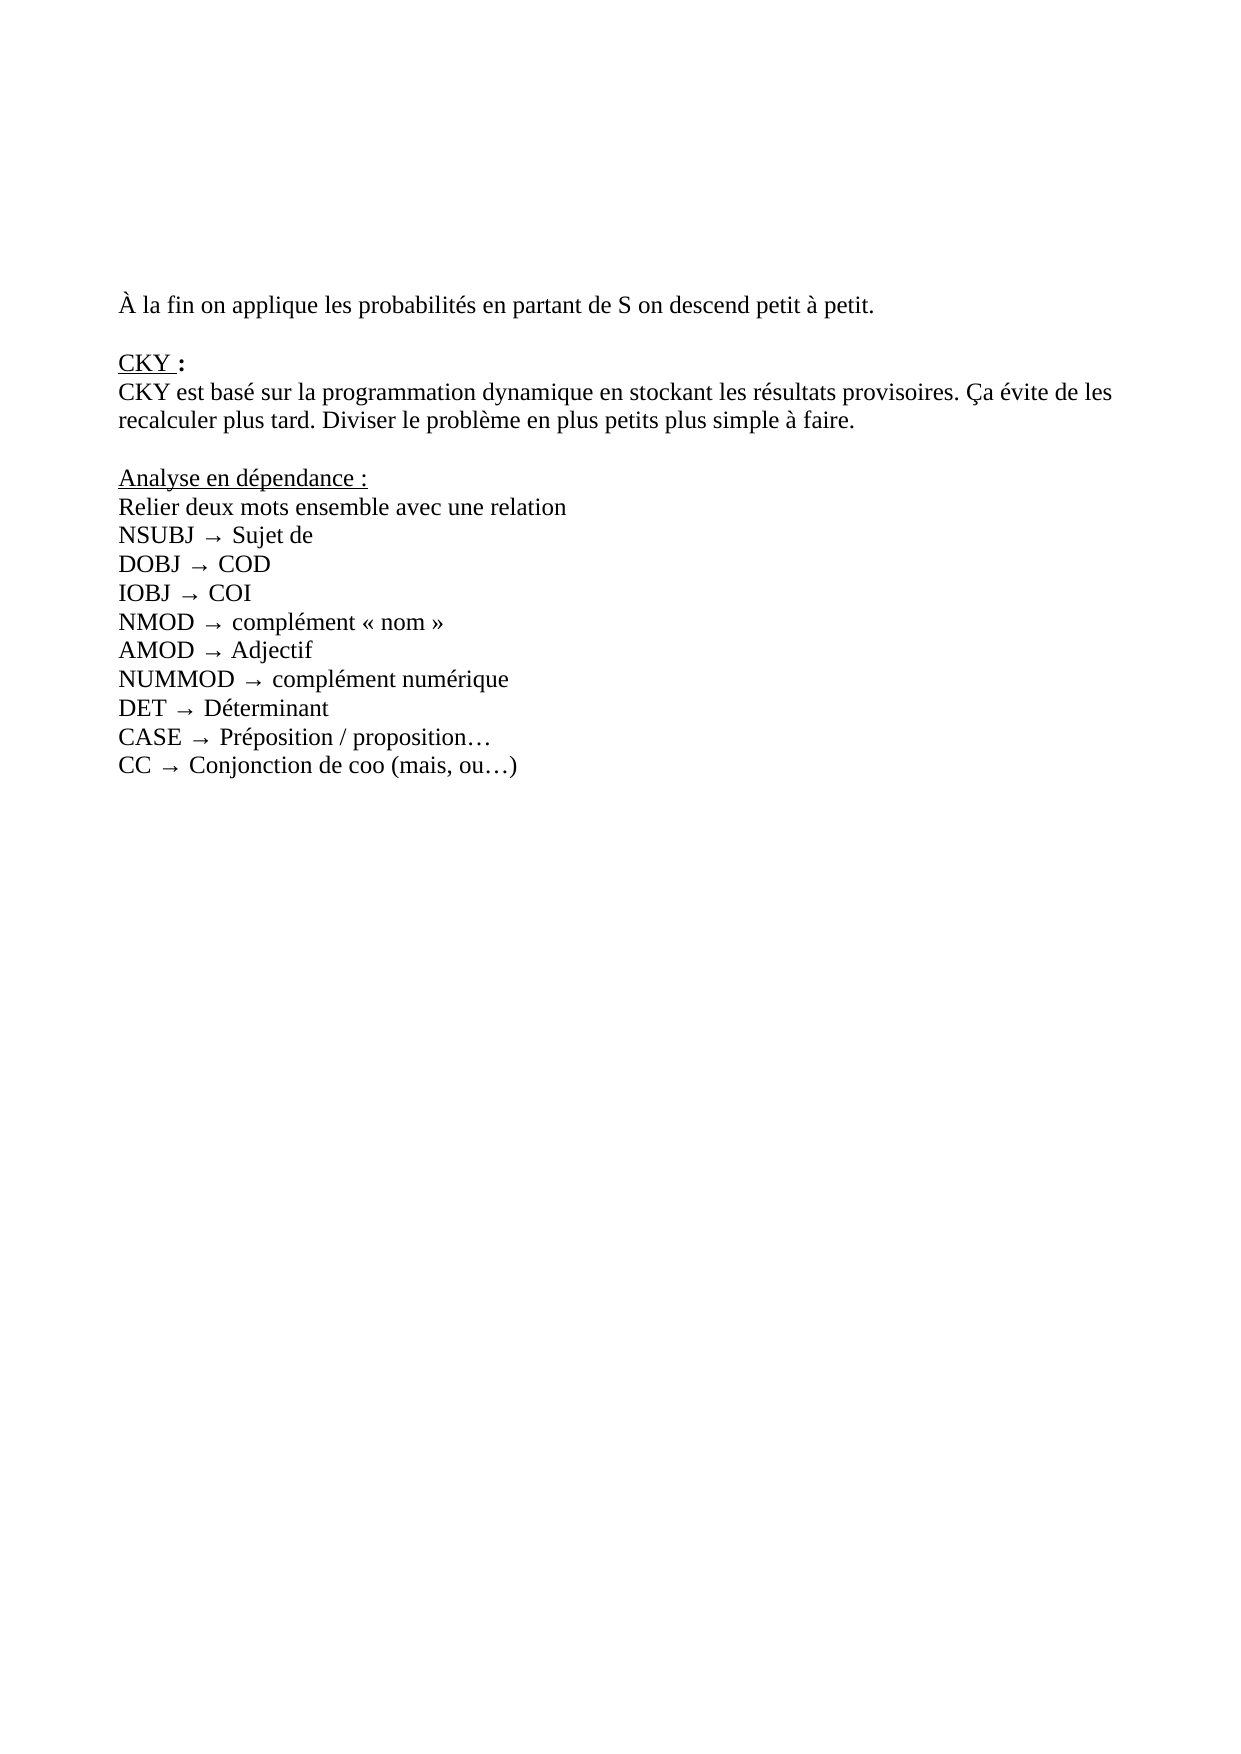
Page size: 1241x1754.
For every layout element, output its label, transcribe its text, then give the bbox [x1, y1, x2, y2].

text DOBJ → COD [118, 549, 1122, 578]
text CKY est basé sur la programmation dynamique en stockant les résultats provisoires. Ça évite de les recalculer plus tard. Diviser le problème en plus petits plus simple à faire. [118, 377, 1122, 434]
text CC → Conjonction de coo (mais, ou…) [118, 751, 1122, 779]
text CKY : [118, 348, 1122, 377]
text NUMMOD → complément numérique [118, 664, 1122, 693]
text CASE → Préposition / proposition… [118, 722, 1122, 751]
text DET → Déterminant [118, 693, 1122, 722]
text AMOD → Adjectif [118, 636, 1122, 664]
text Relier deux mots ensemble avec une relation [118, 492, 1122, 521]
text Analyse en dépendance : [118, 463, 1122, 492]
text NMOD → complément « nom » [118, 607, 1122, 636]
text NSUBJ → Sujet de [118, 521, 1122, 549]
text À la fin on applique les probabilités en partant de S on descend petit à petit. [118, 291, 1122, 319]
text IOBJ → COI [118, 578, 1122, 607]
